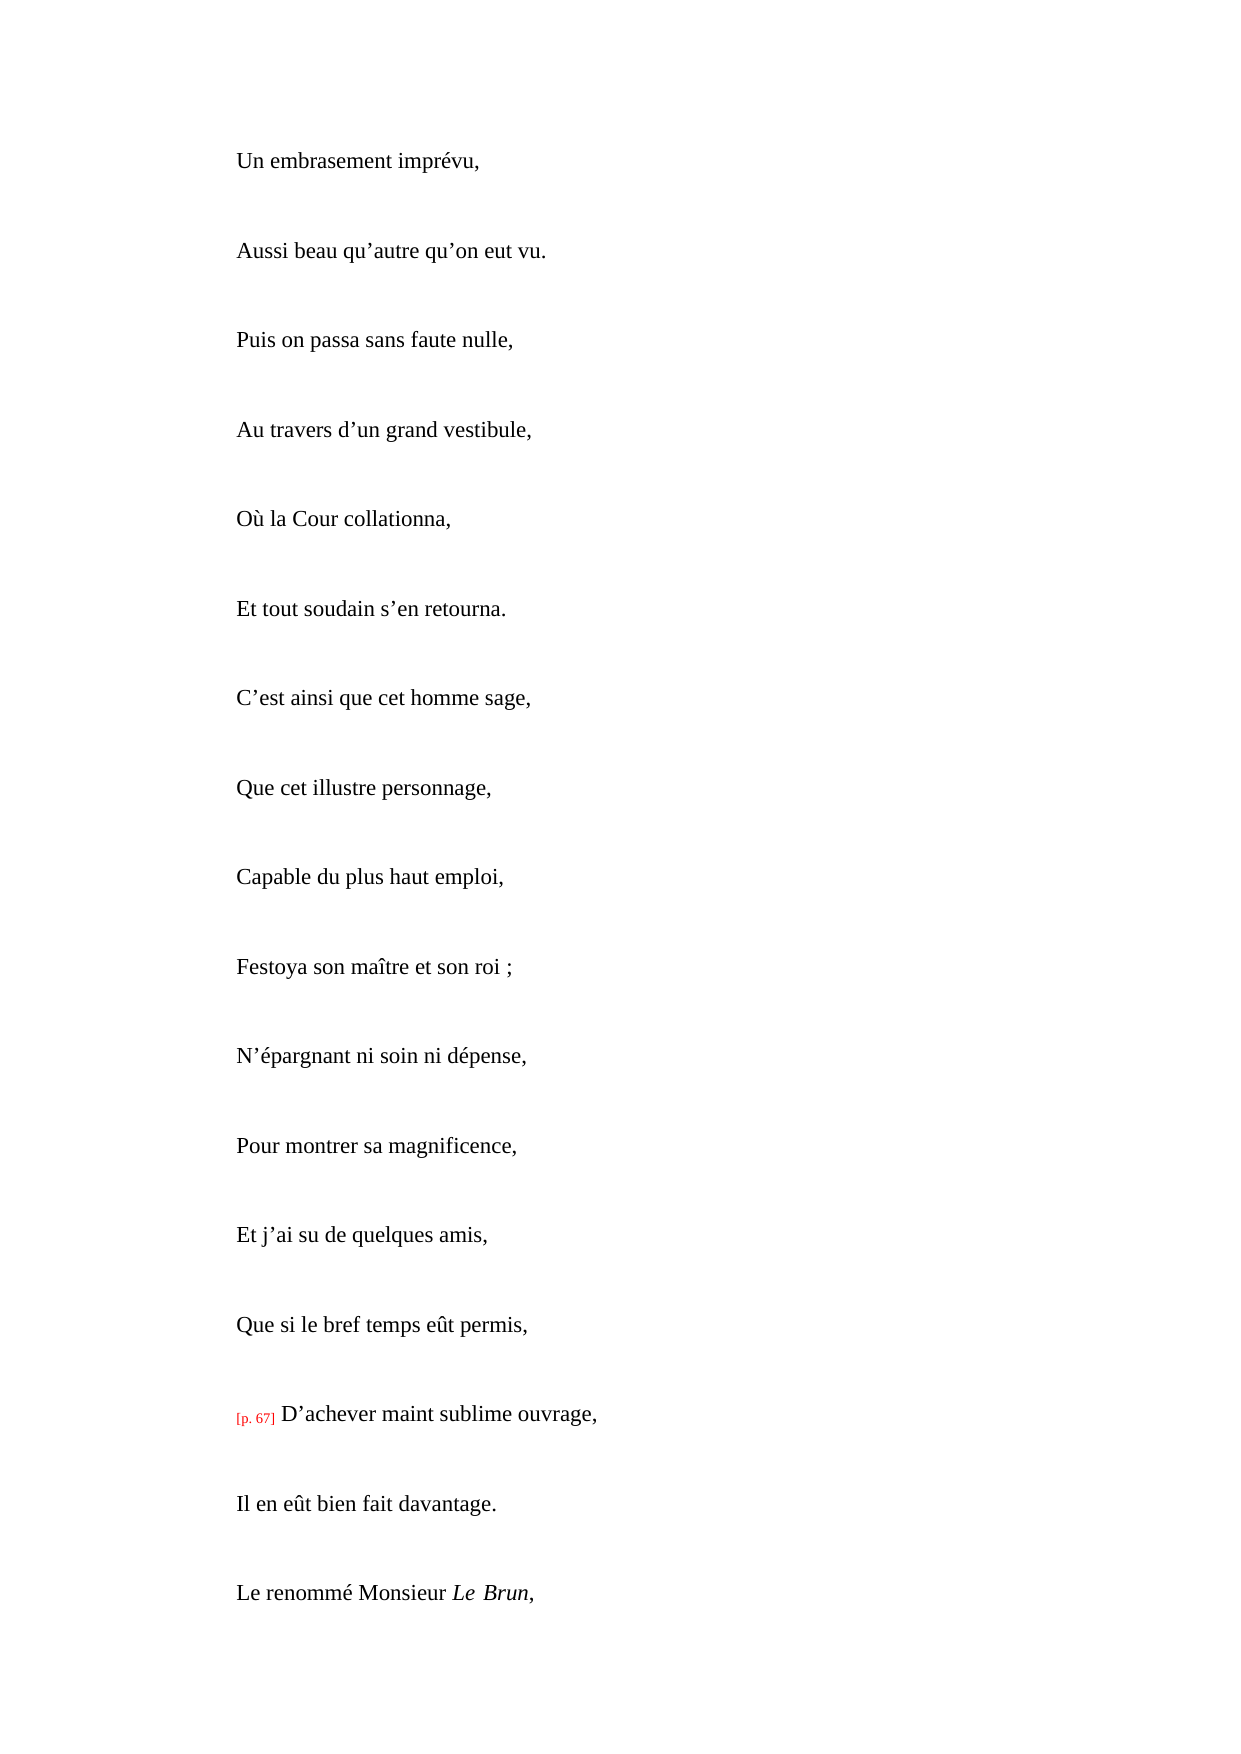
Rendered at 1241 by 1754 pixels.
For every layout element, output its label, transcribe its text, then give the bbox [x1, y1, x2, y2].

text Aussi beau qu’autre qu’on eut vu. [236, 237, 1093, 263]
text Que cet illustre personnage, [236, 774, 1093, 800]
text Que si le bref temps eût permis, [236, 1311, 1093, 1337]
text Capable du plus haut emploi, [236, 863, 1093, 890]
text Et j’ai su de quelques amis, [236, 1221, 1093, 1248]
text Et tout soudain s’en retourna. [236, 595, 1093, 621]
text Puis on passa sans faute nulle, [236, 327, 1093, 353]
text Pour montrer sa magnificence, [236, 1132, 1093, 1158]
text Un embrasement imprévu, [236, 148, 1093, 174]
text C’est ainsi que cet homme sage, [236, 684, 1093, 711]
text Festoya son maître et son roi ; [236, 953, 1093, 979]
text Où la Cour collationna, [236, 506, 1093, 532]
text Au travers d’un grand vestibule, [236, 416, 1093, 442]
text N’épargnant ni soin ni dépense, [236, 1042, 1093, 1069]
text [p. 67] D’achever maint sublime ouvrage, [236, 1400, 1093, 1427]
text Le renommé Monsieur Le Brun, [236, 1579, 1093, 1606]
text Il en eût bien fait davantage. [236, 1490, 1093, 1516]
